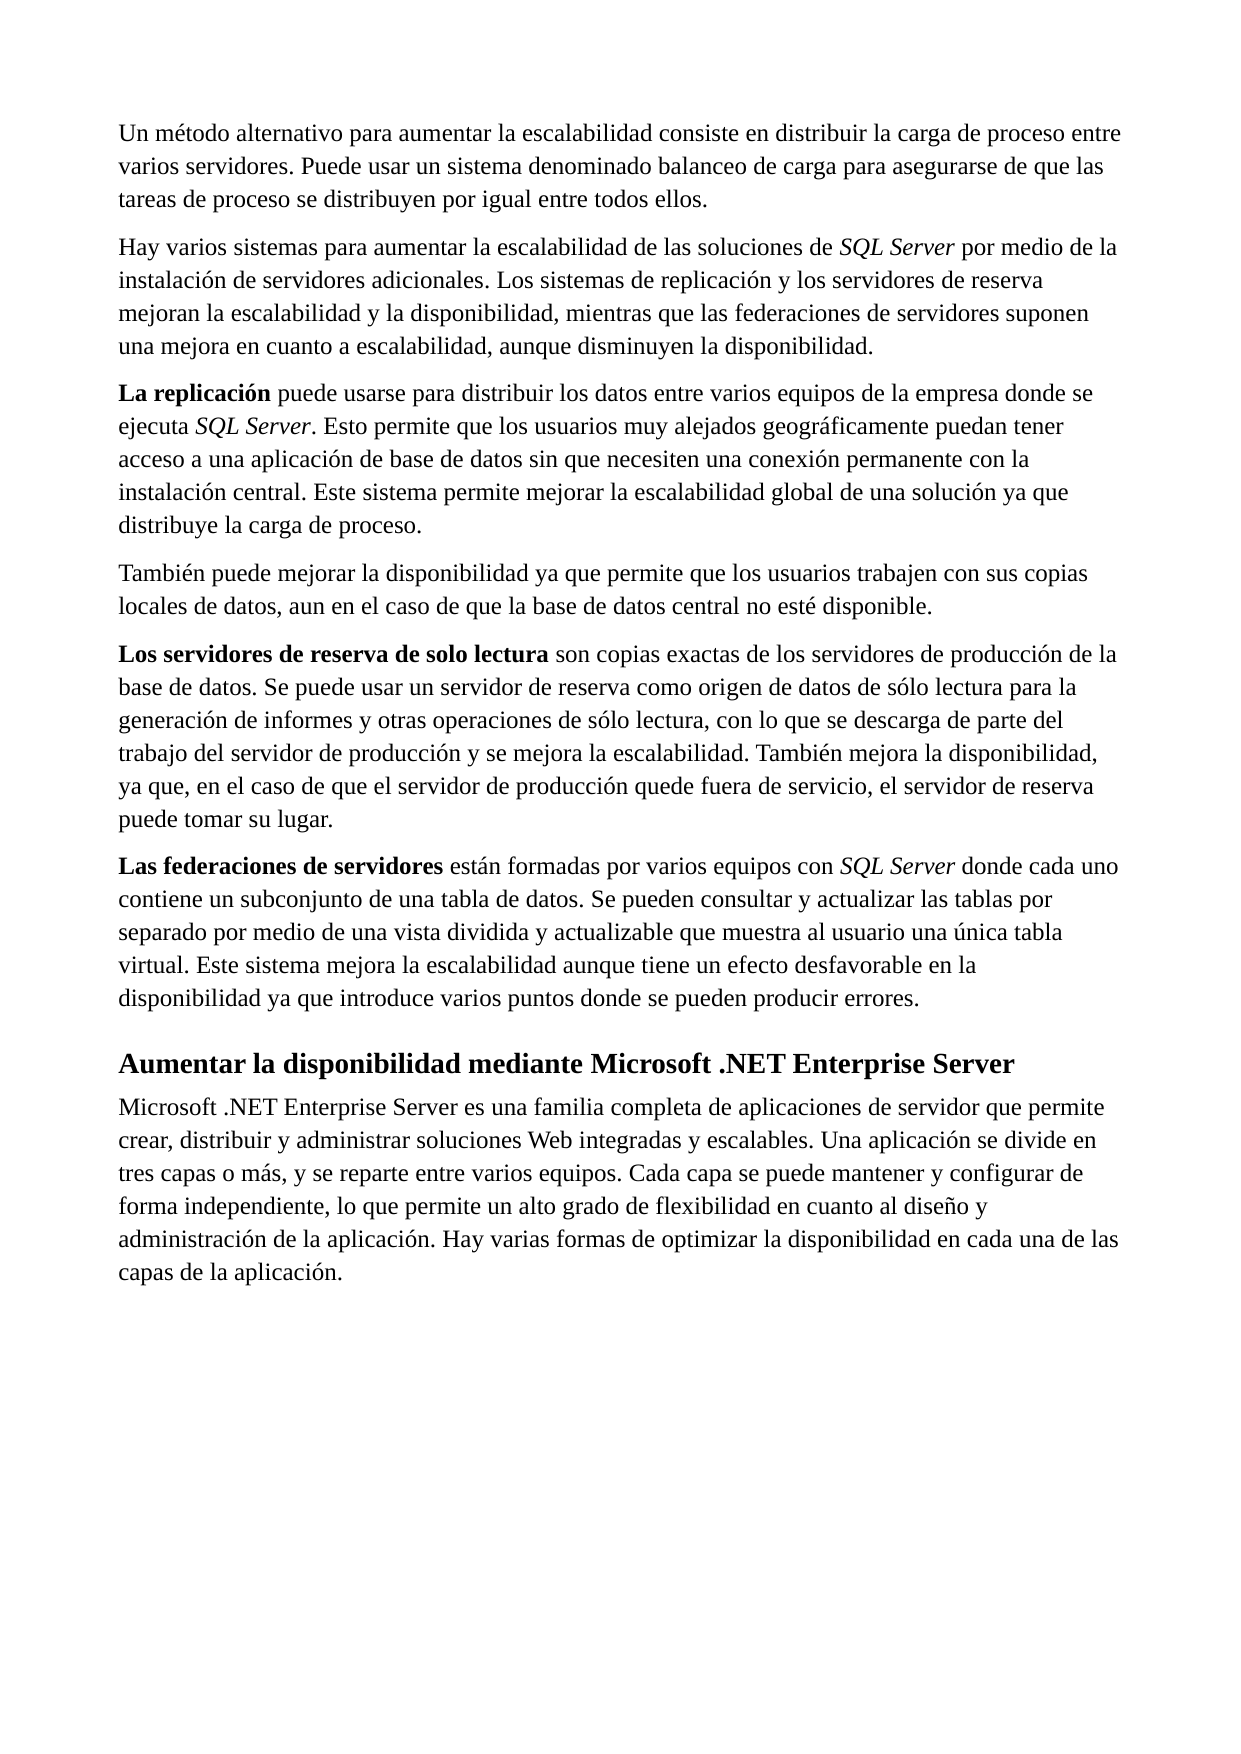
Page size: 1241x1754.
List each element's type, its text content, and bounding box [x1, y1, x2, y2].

subtitle Aumentar la disponibilidad mediante Microsoft .NET Enterprise Server [118, 1046, 1122, 1079]
text La replicación puede usarse para distribuir los datos entre varios equipos de la empresa donde se ejecuta SQL Server. Esto permite que los usuarios muy alejados geográficamente puedan tener acceso a una aplicación de base de datos sin que necesiten una conexión permanente con la instalación central. Este sistema permite mejorar la escalabilidad global de una solución ya que distribuye la carga de proceso. [118, 378, 1122, 539]
text Un método alternativo para aumentar la escalabilidad consiste en distribuir la carga de proceso entre varios servidores. Puede usar un sistema denominado balanceo de carga para asegurarse de que las tareas de proceso se distribuyen por igual entre todos ellos. [118, 118, 1122, 213]
text También puede mejorar la disponibilidad ya que permite que los usuarios trabajen con sus copias locales de datos, aun en el caso de que la base de datos central no esté disponible. [118, 558, 1122, 620]
text Hay varios sistemas para aumentar la escalabilidad de las soluciones de SQL Server por medio de la instalación de servidores adicionales. Los sistemas de replicación y los servidores de reserva mejoran la escalabilidad y la disponibilidad, mientras que las federaciones de servidores suponen una mejora en cuanto a escalabilidad, aunque disminuyen la disponibilidad. [118, 232, 1122, 359]
text Las federaciones de servidores están formadas por varios equipos con SQL Server donde cada uno contiene un subconjunto de una tabla de datos. Se pueden consultar y actualizar las tablas por separado por medio de una vista dividida y actualizable que muestra al usuario una única tabla virtual. Este sistema mejora la escalabilidad aunque tiene un efecto desfavorable en la disponibilidad ya que introduce varios puntos donde se pueden producir errores. [118, 851, 1122, 1012]
text Los servidores de reserva de solo lectura son copias exactas de los servidores de producción de la base de datos. Se puede usar un servidor de reserva como origen de datos de sólo lectura para la generación de informes y otras operaciones de sólo lectura, con lo que se descarga de parte del trabajo del servidor de producción y se mejora la escalabilidad. También mejora la disponibilidad, ya que, en el caso de que el servidor de producción quede fuera de servicio, el servidor de reserva puede tomar su lugar. [118, 639, 1122, 833]
text Microsoft .NET Enterprise Server es una familia completa de aplicaciones de servidor que permite crear, distribuir y administrar soluciones Web integradas y escalables. Una aplicación se divide en tres capas o más, y se reparte entre varios equipos. Cada capa se puede mantener y configurar de forma independiente, lo que permite un alto grado de flexibilidad en cuanto al diseño y administración de la aplicación. Hay varias formas de optimizar la disponibilidad en cada una de las capas de la aplicación. [118, 1092, 1122, 1286]
